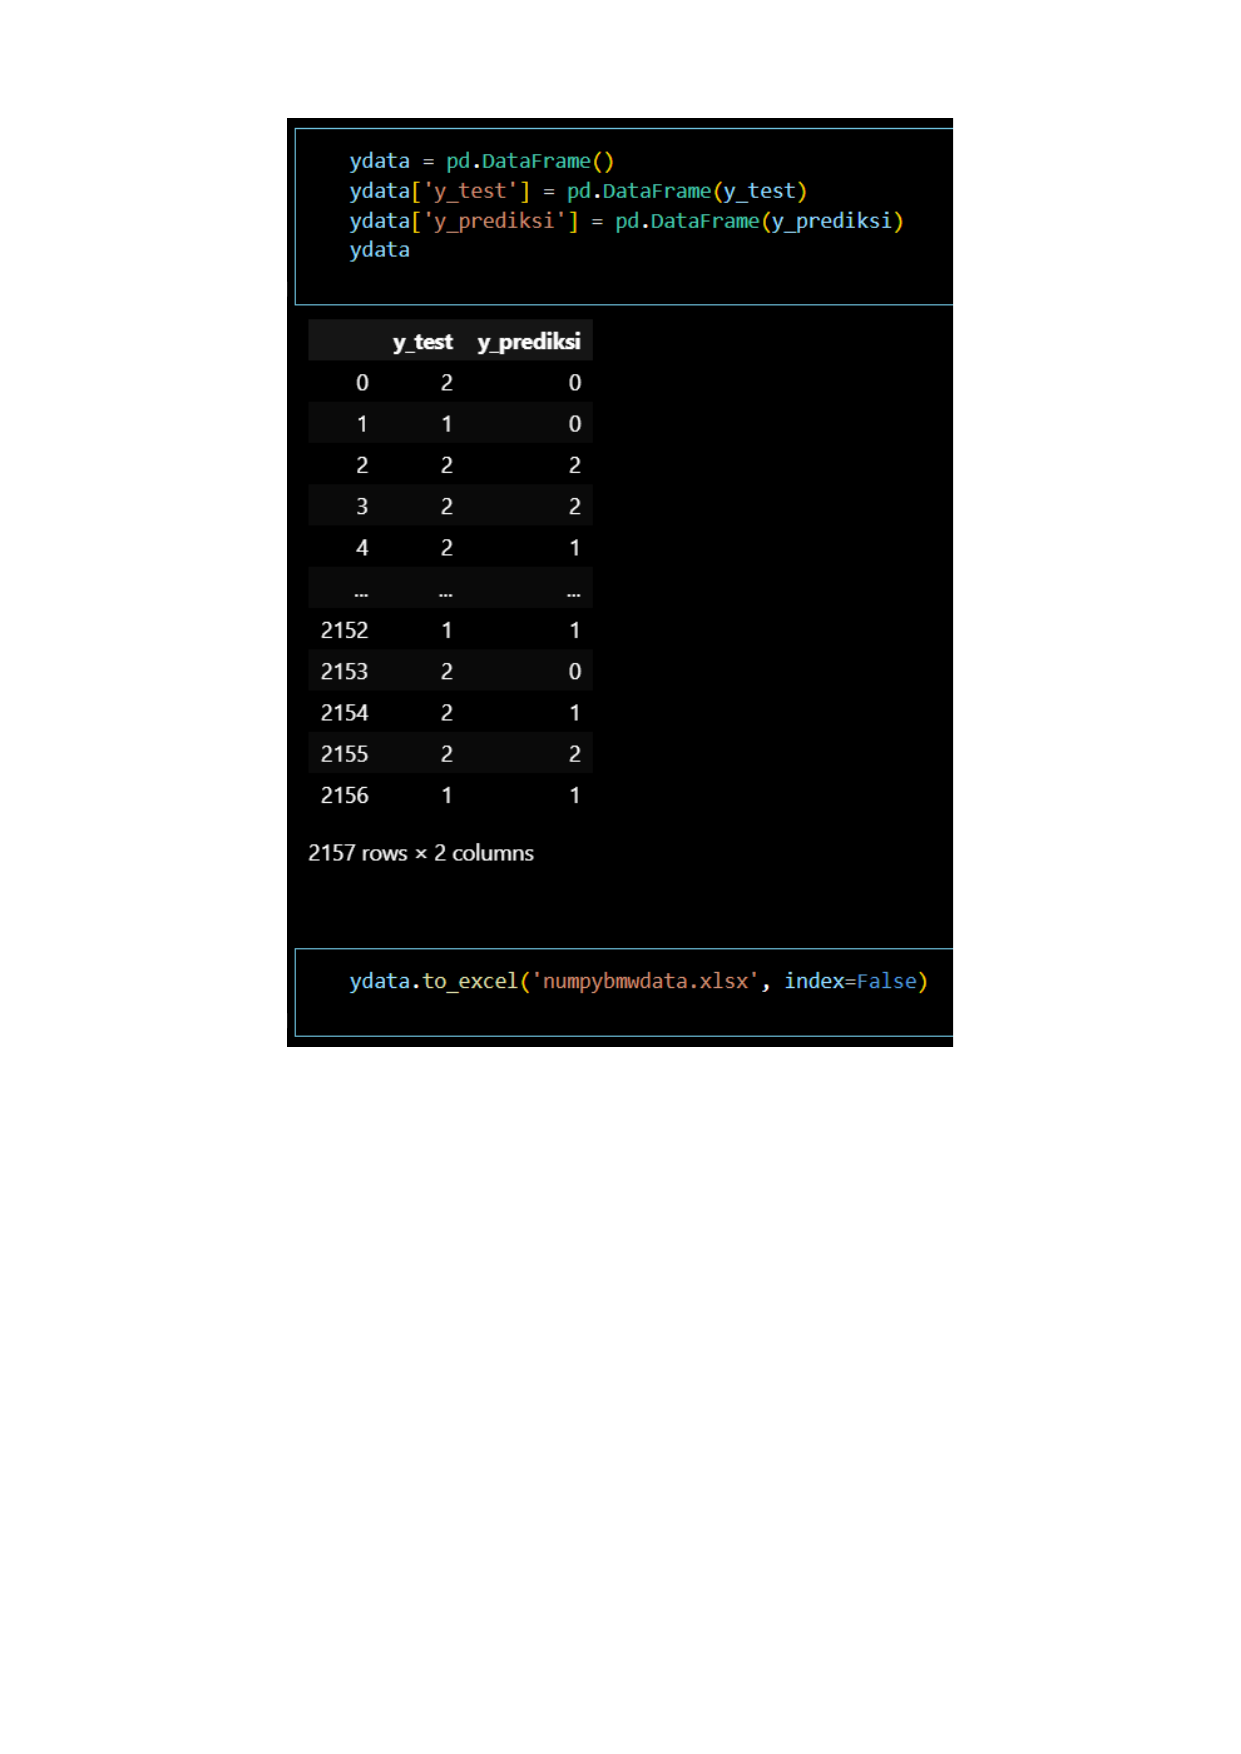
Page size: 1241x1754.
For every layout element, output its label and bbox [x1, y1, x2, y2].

picture [287, 118, 954, 1047]
